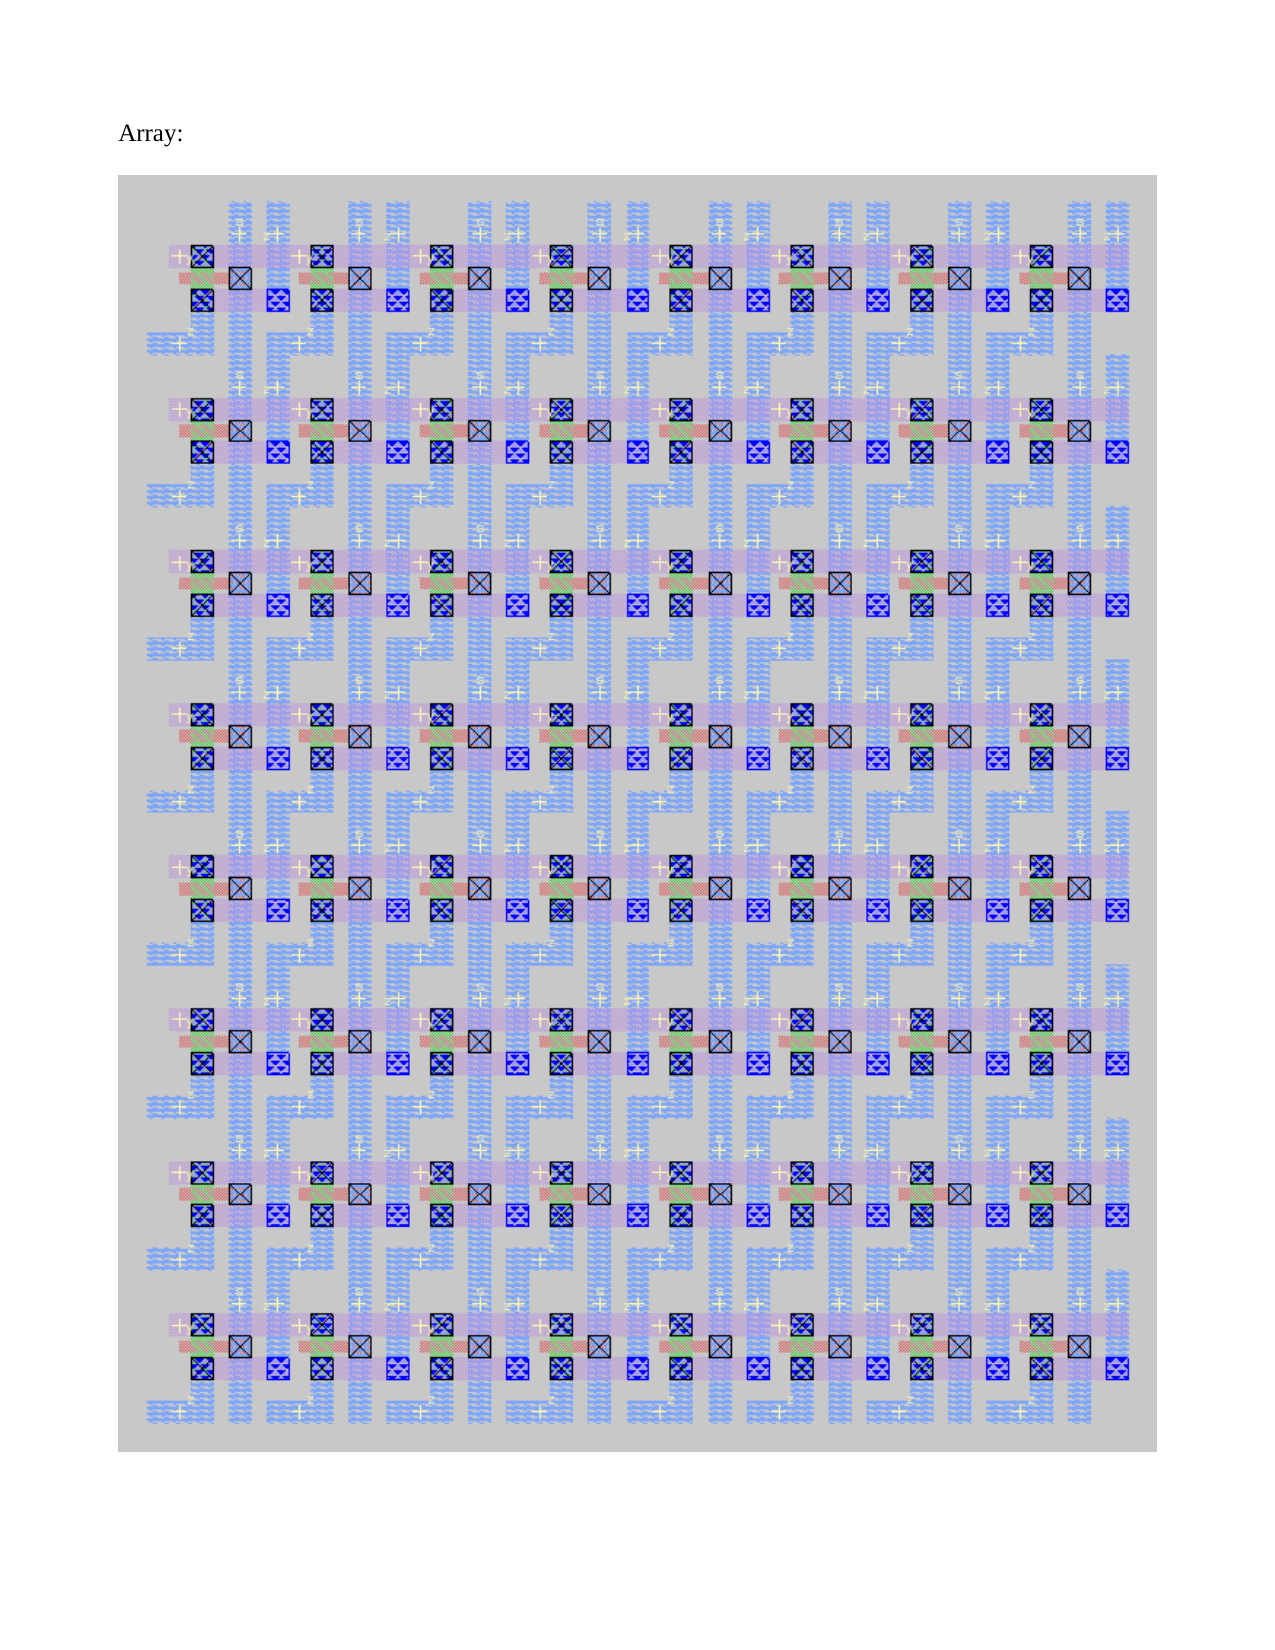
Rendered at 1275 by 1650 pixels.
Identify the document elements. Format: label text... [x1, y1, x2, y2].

picture [118, 175, 1157, 1452]
text Array: [118, 118, 1157, 147]
